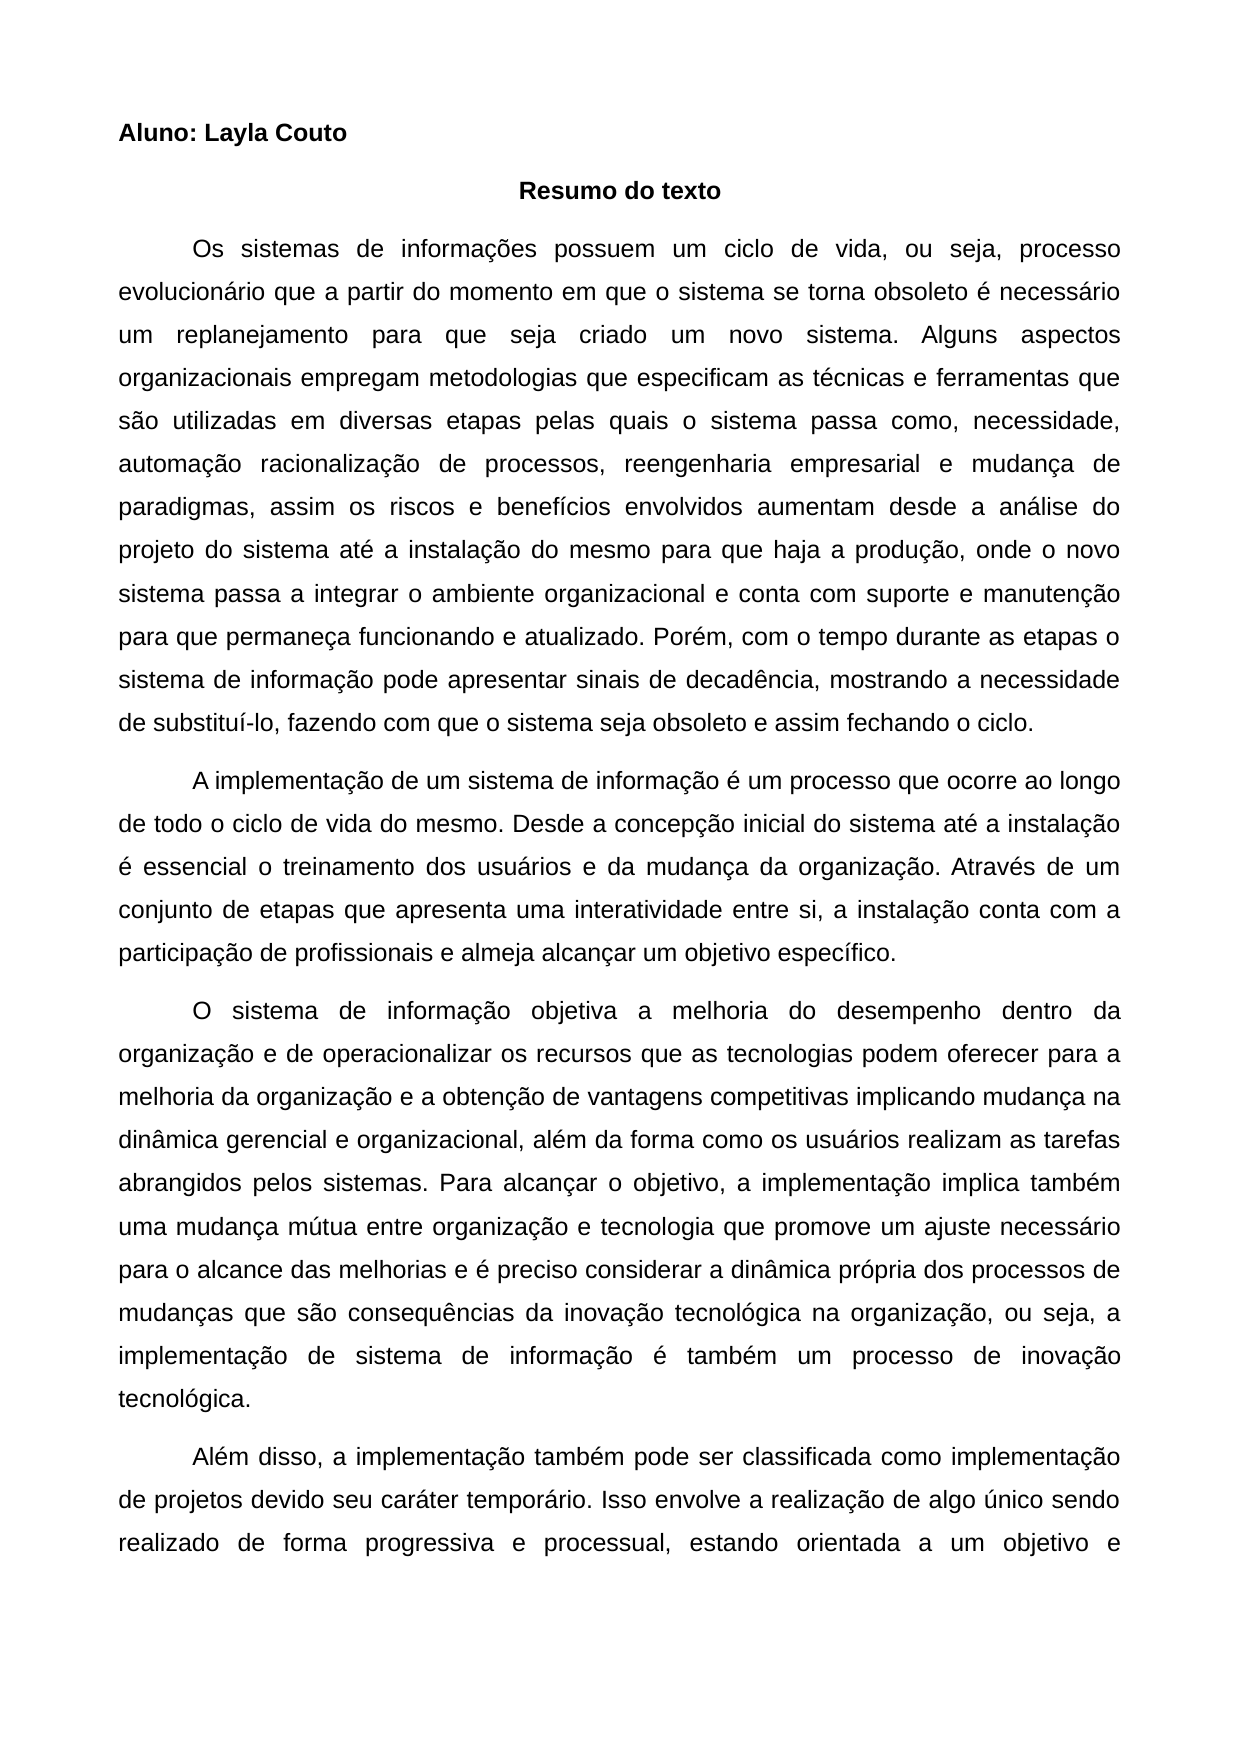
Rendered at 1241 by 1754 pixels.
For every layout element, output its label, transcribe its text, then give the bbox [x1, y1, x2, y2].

text A implementação de um sistema de informação é um processo que ocorre ao longo de todo o ciclo de vida do mesmo. Desde a concepção inicial do sistema até a instalação é essencial o treinamento dos usuários e da mudança da organização. Através de um conjunto de etapas que apresenta uma interatividade entre si, a instalação conta com a participação de profissionais e almeja alcançar um objetivo específico. [118, 766, 1122, 967]
text O sistema de informação objetiva a melhoria do desempenho dentro da organização e de operacionalizar os recursos que as tecnologias podem oferecer para a melhoria da organização e a obtenção de vantagens competitivas implicando mudança na dinâmica gerencial e organizacional, além da forma como os usuários realizam as tarefas abrangidos pelos sistemas. Para alcançar o objetivo, a implementação implica também uma mudança mútua entre organização e tecnologia que promove um ajuste necessário para o alcance das melhorias e é preciso considerar a dinâmica própria dos processos de mudanças que são consequências da inovação tecnológica na organização, ou seja, a implementação de sistema de informação é também um processo de inovação tecnológica. [118, 996, 1122, 1413]
text Os sistemas de informações possuem um ciclo de vida, ou seja, processo evolucionário que a partir do momento em que o sistema se torna obsoleto é necessário um replanejamento para que seja criado um novo sistema. Alguns aspectos organizacionais empregam metodologias que especificam as técnicas e ferramentas que são utilizadas em diversas etapas pelas quais o sistema passa como, necessidade, automação racionalização de processos, reengenharia empresarial e mudança de paradigmas, assim os riscos e benefícios envolvidos aumentam desde a análise do projeto do sistema até a instalação do mesmo para que haja a produção, onde o novo sistema passa a integrar o ambiente organizacional e conta com suporte e manutenção para que permaneça funcionando e atualizado. Porém, com o tempo durante as etapas o sistema de informação pode apresentar sinais de decadência, mostrando a necessidade de substituí-lo, fazendo com que o sistema seja obsoleto e assim fechando o ciclo. [118, 233, 1122, 737]
text Aluno: Layla Couto [118, 118, 1122, 147]
text Resumo do texto [118, 176, 1122, 204]
text Além disso, a implementação também pode ser classificada como implementação de projetos devido seu caráter temporário. Isso envolve a realização de algo único sendo realizado de forma progressiva e processual, estando orientada a um objetivo e [118, 1442, 1122, 1557]
